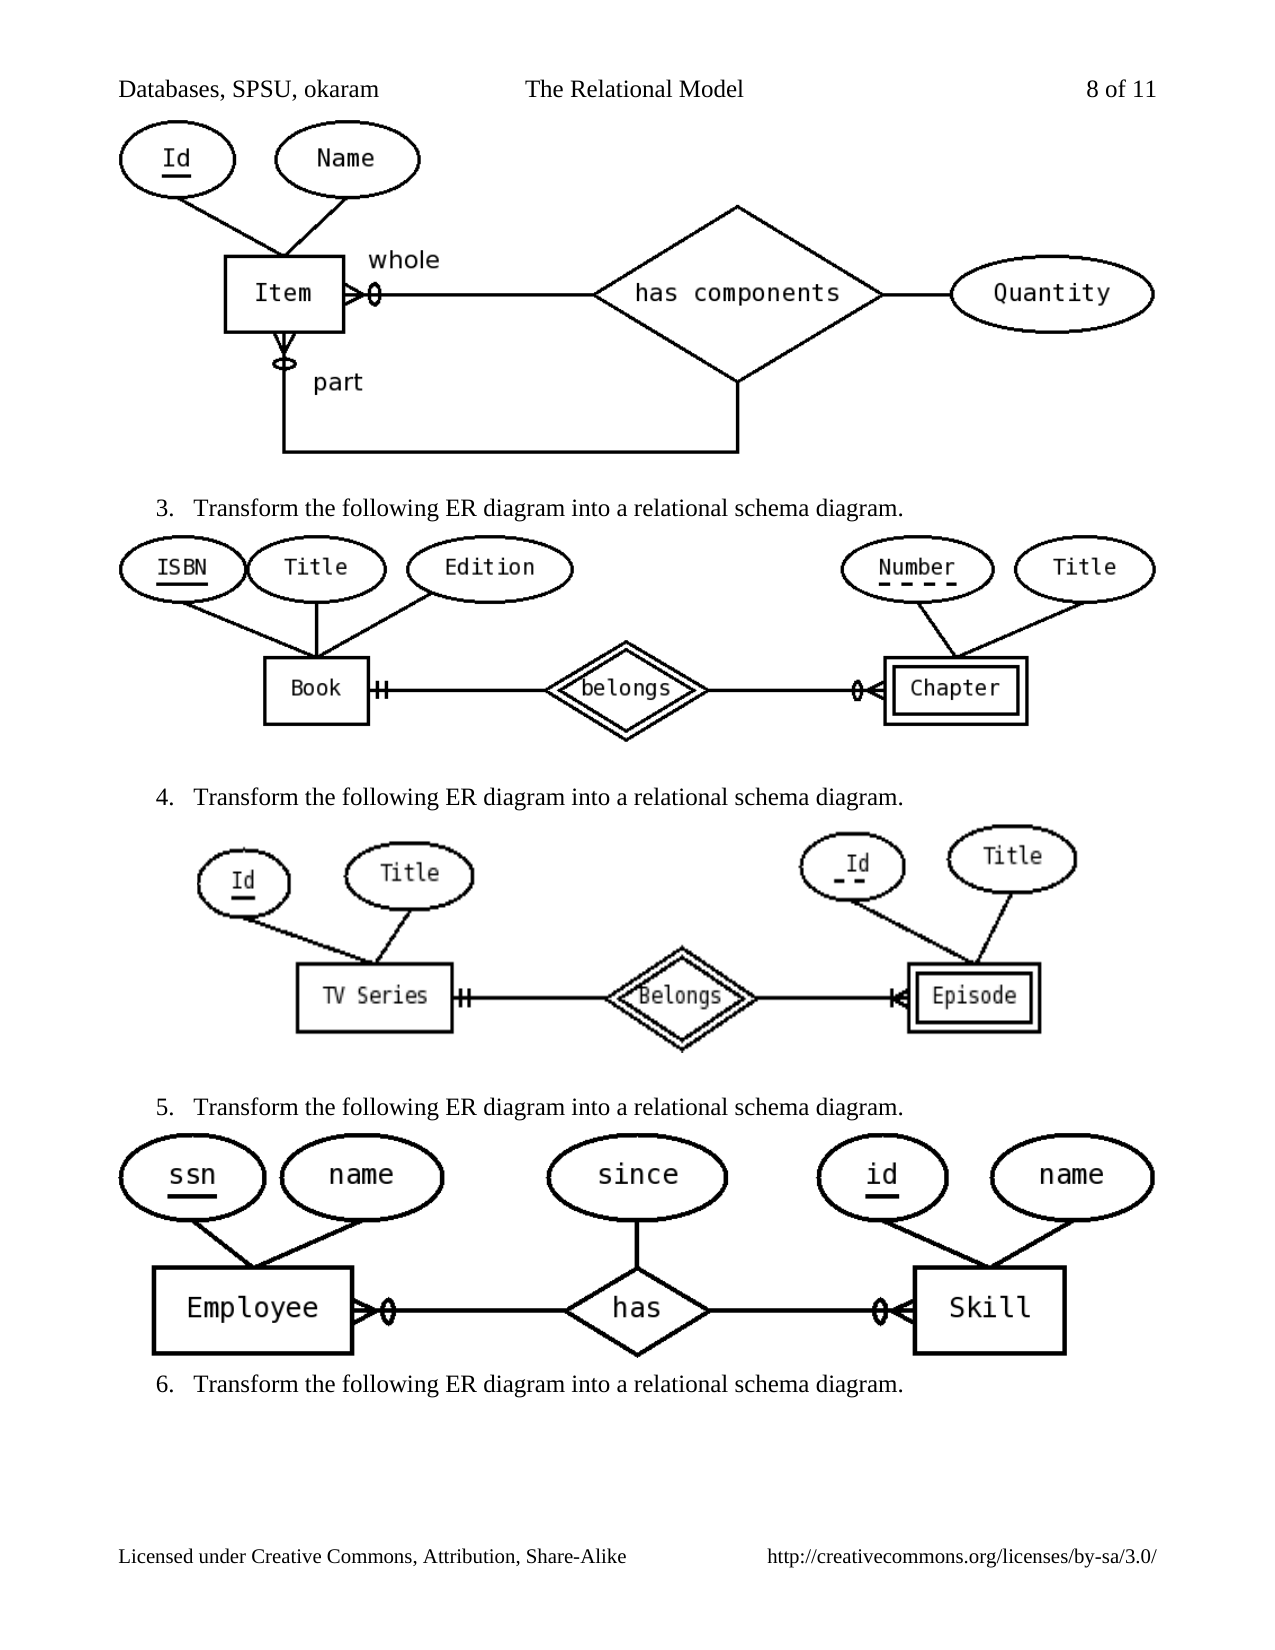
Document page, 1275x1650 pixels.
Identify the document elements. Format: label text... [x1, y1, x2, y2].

list Transform the following ER diagram into a relational schema diagram. [156, 1093, 1157, 1121]
list Transform the following ER diagram into a relational schema diagram. [156, 783, 1157, 811]
picture [118, 1133, 1157, 1358]
picture [118, 534, 1157, 743]
picture [197, 823, 1079, 1053]
list Transform the following ER diagram into a relational schema diagram. [156, 1371, 1157, 1398]
picture [118, 120, 1157, 455]
list Transform the following ER diagram into a relational schema diagram. [156, 494, 1157, 522]
